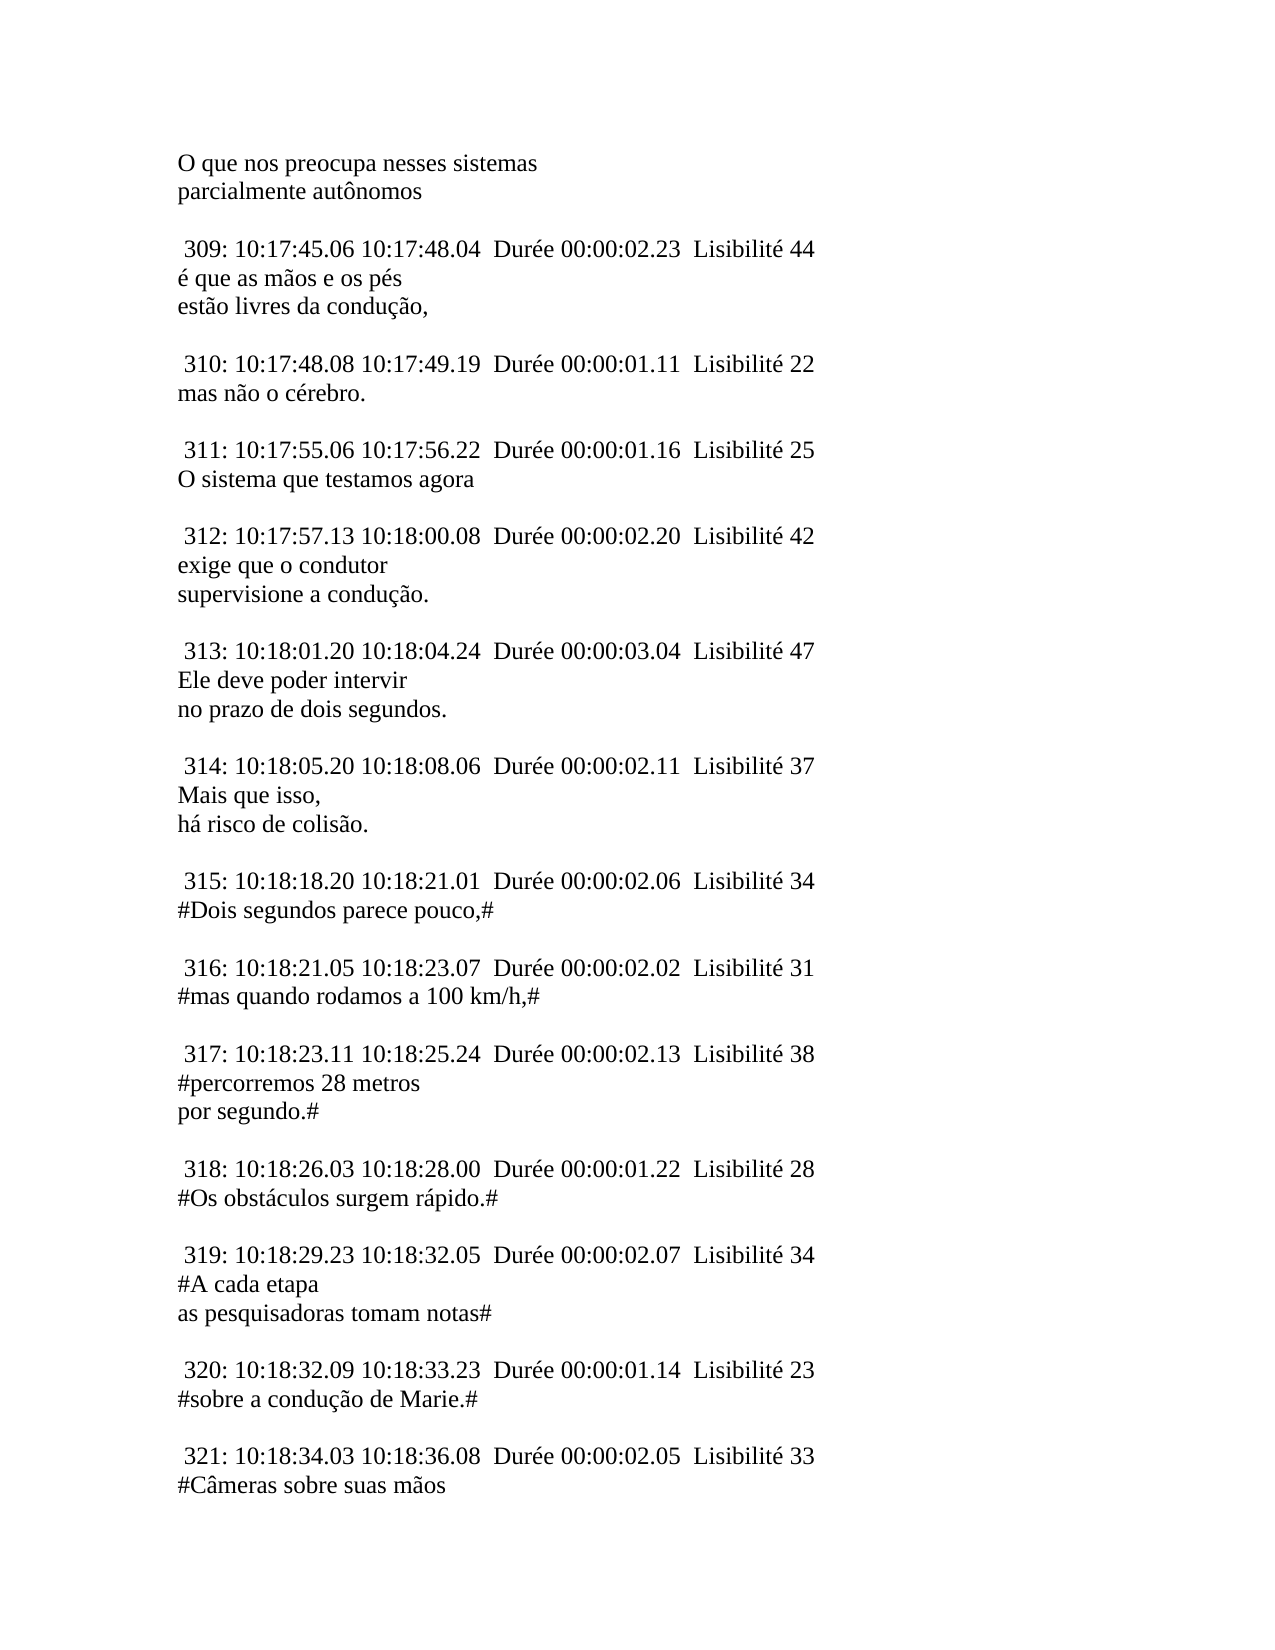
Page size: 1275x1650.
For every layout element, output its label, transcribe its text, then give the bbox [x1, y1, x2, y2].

text 313: 10:18:01.20 10:18:04.24 Durée 00:00:03.04 Lisibilité 47 [177, 636, 1098, 665]
text supervisione a condução. [177, 579, 1098, 608]
text por segundo.# [177, 1096, 1098, 1125]
text 314: 10:18:05.20 10:18:08.06 Durée 00:00:02.11 Lisibilité 37 [177, 751, 1098, 780]
text 317: 10:18:23.11 10:18:25.24 Durée 00:00:02.13 Lisibilité 38 [177, 1039, 1098, 1068]
text parcialmente autônomos [177, 176, 1098, 205]
text 312: 10:17:57.13 10:18:00.08 Durée 00:00:02.20 Lisibilité 42 [177, 521, 1098, 550]
text 321: 10:18:34.03 10:18:36.08 Durée 00:00:02.05 Lisibilité 33 [177, 1441, 1098, 1470]
text O que nos preocupa nesses sistemas [177, 148, 1098, 176]
text 309: 10:17:45.06 10:17:48.04 Durée 00:00:02.23 Lisibilité 44 [177, 234, 1098, 263]
text 319: 10:18:29.23 10:18:32.05 Durée 00:00:02.07 Lisibilité 34 [177, 1240, 1098, 1269]
text #percorremos 28 metros [177, 1068, 1098, 1096]
text O sistema que testamos agora [177, 464, 1098, 493]
text exige que o condutor [177, 550, 1098, 579]
text mas não o cérebro. [177, 378, 1098, 406]
text Mais que isso, [177, 780, 1098, 809]
text estão livres da condução, [177, 291, 1098, 320]
text 311: 10:17:55.06 10:17:56.22 Durée 00:00:01.16 Lisibilité 25 [177, 435, 1098, 464]
text é que as mãos e os pés [177, 263, 1098, 291]
text #mas quando rodamos a 100 km/h,# [177, 981, 1098, 1010]
text 316: 10:18:21.05 10:18:23.07 Durée 00:00:02.02 Lisibilité 31 [177, 953, 1098, 981]
text Ele deve poder intervir [177, 665, 1098, 694]
text 320: 10:18:32.09 10:18:33.23 Durée 00:00:01.14 Lisibilité 23 [177, 1355, 1098, 1384]
text no prazo de dois segundos. [177, 694, 1098, 723]
text 310: 10:17:48.08 10:17:49.19 Durée 00:00:01.11 Lisibilité 22 [177, 349, 1098, 378]
text há risco de colisão. [177, 809, 1098, 838]
text #Dois segundos parece pouco,# [177, 895, 1098, 924]
text #sobre a condução de Marie.# [177, 1384, 1098, 1413]
text 318: 10:18:26.03 10:18:28.00 Durée 00:00:01.22 Lisibilité 28 [177, 1154, 1098, 1183]
text 315: 10:18:18.20 10:18:21.01 Durée 00:00:02.06 Lisibilité 34 [177, 866, 1098, 895]
text as pesquisadoras tomam notas# [177, 1298, 1098, 1326]
text #Os obstáculos surgem rápido.# [177, 1183, 1098, 1211]
text #Câmeras sobre suas mãos [177, 1470, 1098, 1499]
text #A cada etapa [177, 1269, 1098, 1298]
